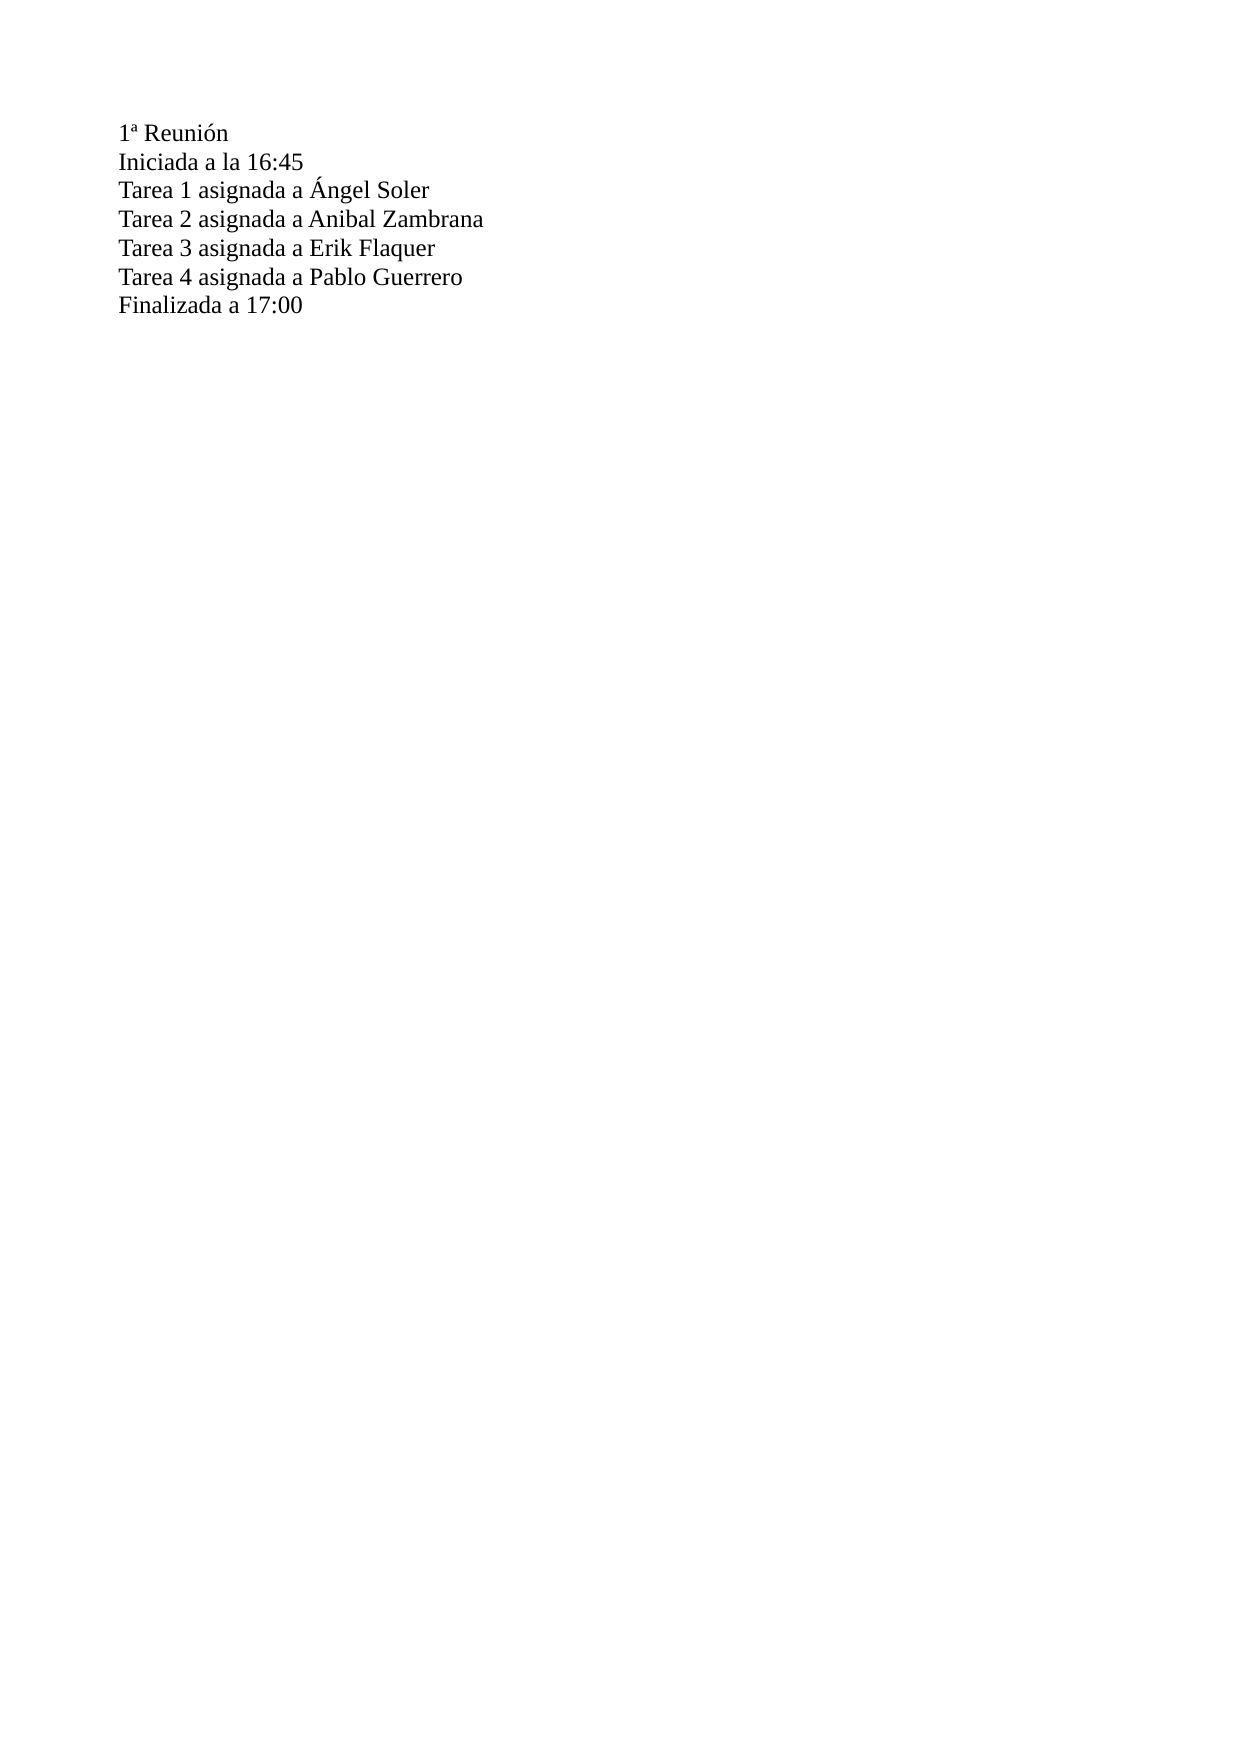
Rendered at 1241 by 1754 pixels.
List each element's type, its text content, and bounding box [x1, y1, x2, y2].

text Iniciada a la 16:45 [118, 147, 1122, 176]
text Tarea 2 asignada a Anibal Zambrana [118, 204, 1122, 233]
text Tarea 4 asignada a Pablo Guerrero [118, 262, 1122, 291]
text Tarea 3 asignada a Erik Flaquer [118, 233, 1122, 262]
text 1ª Reunión [118, 118, 1122, 147]
text Finalizada a 17:00 [118, 291, 1122, 319]
text Tarea 1 asignada a Ángel Soler [118, 176, 1122, 204]
